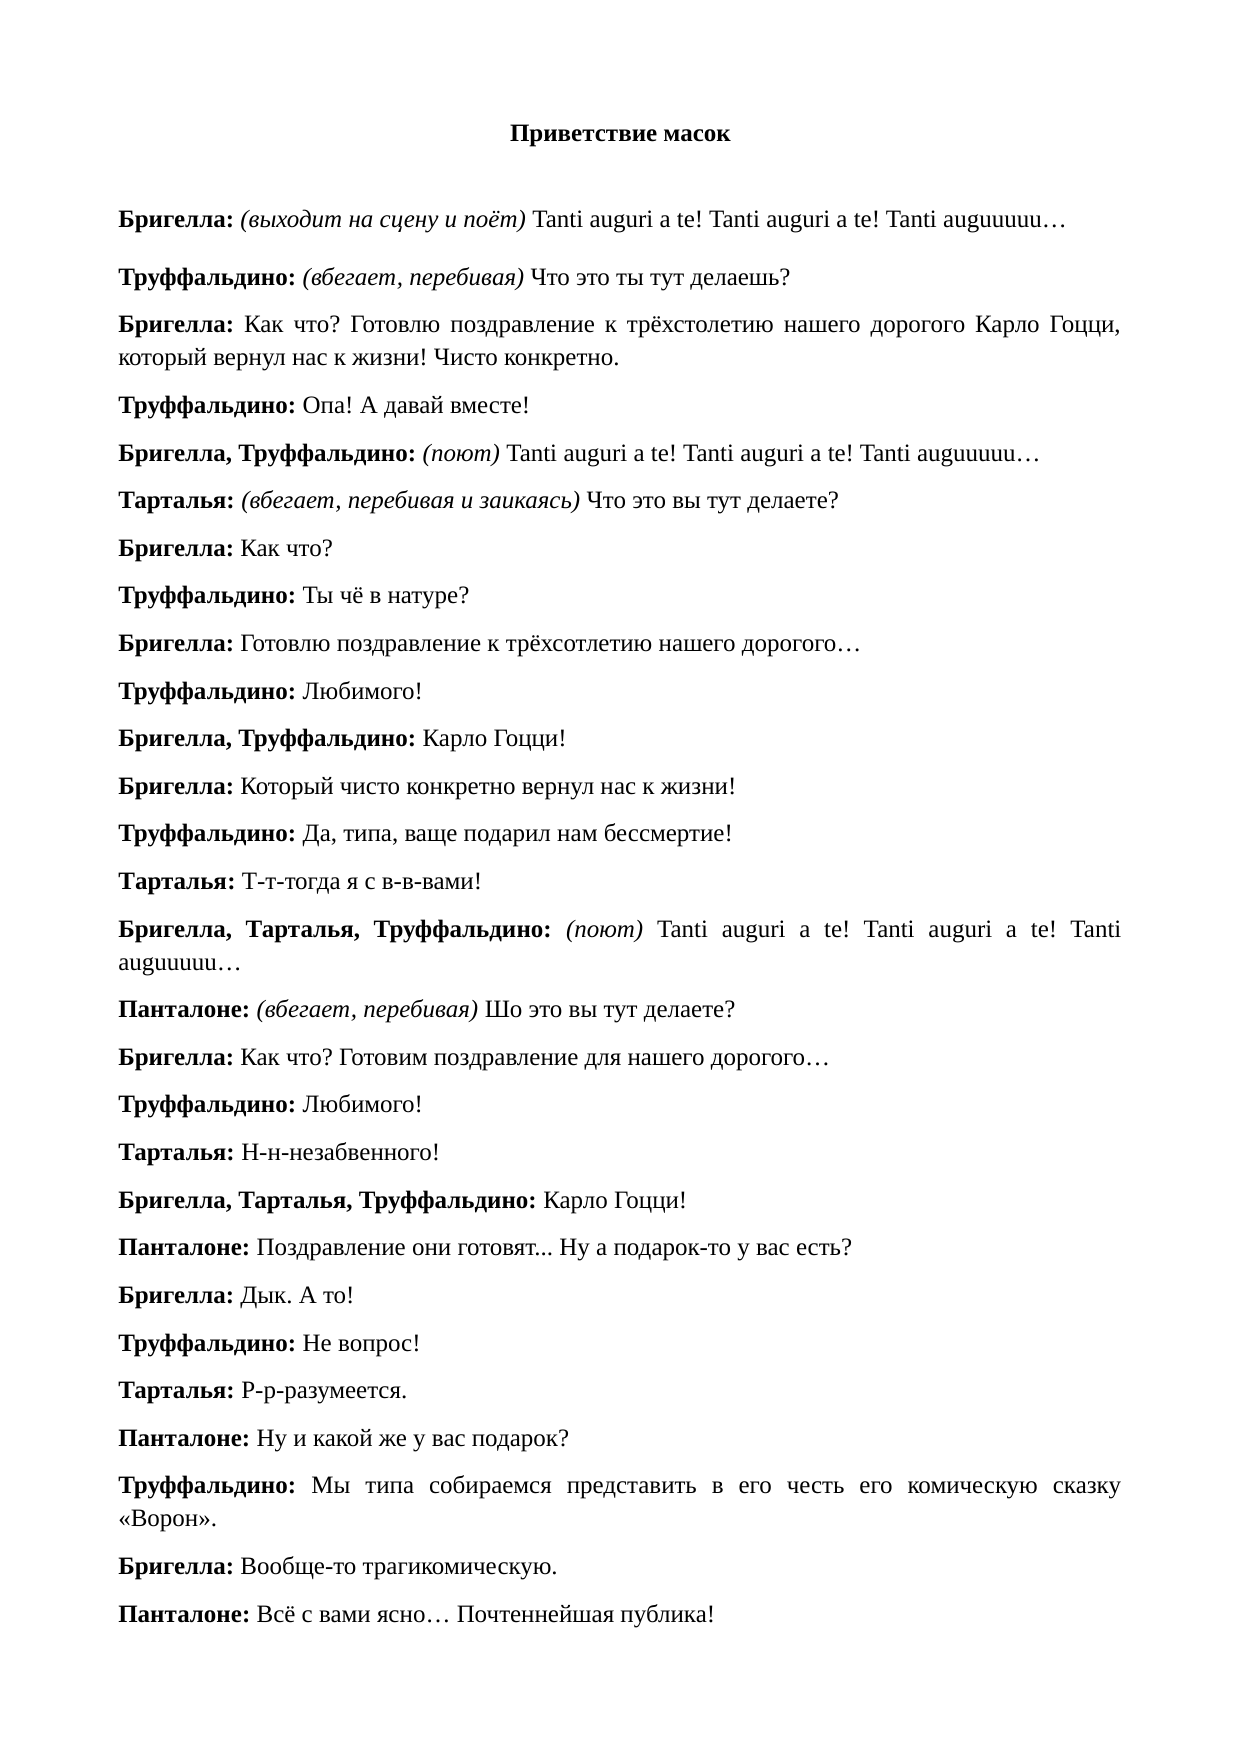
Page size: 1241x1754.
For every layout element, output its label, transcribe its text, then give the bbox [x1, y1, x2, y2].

text Панталоне: (вбегает, перебивая) Шо это вы тут делаете? [118, 994, 1122, 1023]
text Труффальдино: (вбегает, перебивая) Что это ты тут делаешь? [118, 262, 1122, 291]
text Тарталья: Т-т-тогда я с в-в-вами! [118, 866, 1122, 895]
text Бригелла, Тарталья, Труффальдино: (поют) Tanti auguri a te! Tanti auguri a te! Tanti auguuuuu… [118, 914, 1122, 976]
text Бригелла: Готовлю поздравление к трёхсотлетию нашего дорогого… [118, 628, 1122, 657]
text Труффальдино: Ты чё в натуре? [118, 581, 1122, 609]
text Труффальдино: Мы типа собираемся представить в его честь его комическую сказку «Ворон». [118, 1470, 1122, 1532]
text Бригелла: (выходит на сцену и поёт) Tanti auguri a te! Tanti auguri a te! Tanti auguuuuu… [118, 204, 1122, 233]
text Труффальдино: Опа! А давай вместе! [118, 390, 1122, 419]
text Бригелла, Труффальдино: (поют) Tanti auguri a te! Tanti auguri a te! Tanti auguuuuu… [118, 438, 1122, 466]
text Бригелла, Тарталья, Труффальдино: Карло Гоцци! [118, 1185, 1122, 1213]
text Труффальдино: Любимого! [118, 1089, 1122, 1118]
text Панталоне: Ну и какой же у вас подарок? [118, 1423, 1122, 1452]
text Приветствие масок [118, 118, 1122, 147]
text Бригелла, Труффальдино: Карло Гоцци! [118, 723, 1122, 752]
text Бригелла: Как что? [118, 533, 1122, 562]
text Бригелла: Как что? Готовлю поздравление к трёхстолетию нашего дорогого Карло Гоцци, который вернул нас к жизни! Чисто конкретно. [118, 309, 1122, 371]
text Панталоне: Поздравление они готовят... Ну а подарок-то у вас есть? [118, 1232, 1122, 1261]
text Тарталья: Р-р-разумеется. [118, 1375, 1122, 1404]
text Бригелла: Как что? Готовим поздравление для нашего дорогого… [118, 1042, 1122, 1071]
text Бригелла: Дык. А то! [118, 1280, 1122, 1309]
text Панталоне: Всё с вами ясно… Почтеннейшая публика! [118, 1599, 1122, 1627]
text Труффальдино: Не вопрос! [118, 1328, 1122, 1356]
text Труффальдино: Да, типа, ваще подарил нам бессмертие! [118, 818, 1122, 847]
text Бригелла: Который чисто конкретно вернул нас к жизни! [118, 771, 1122, 800]
text Труффальдино: Любимого! [118, 676, 1122, 704]
text Бригелла: Вообще-то трагикомическую. [118, 1551, 1122, 1580]
text Тарталья: Н-н-незабвенного! [118, 1137, 1122, 1166]
text Тарталья: (вбегает, перебивая и заикаясь) Что это вы тут делаете? [118, 485, 1122, 514]
